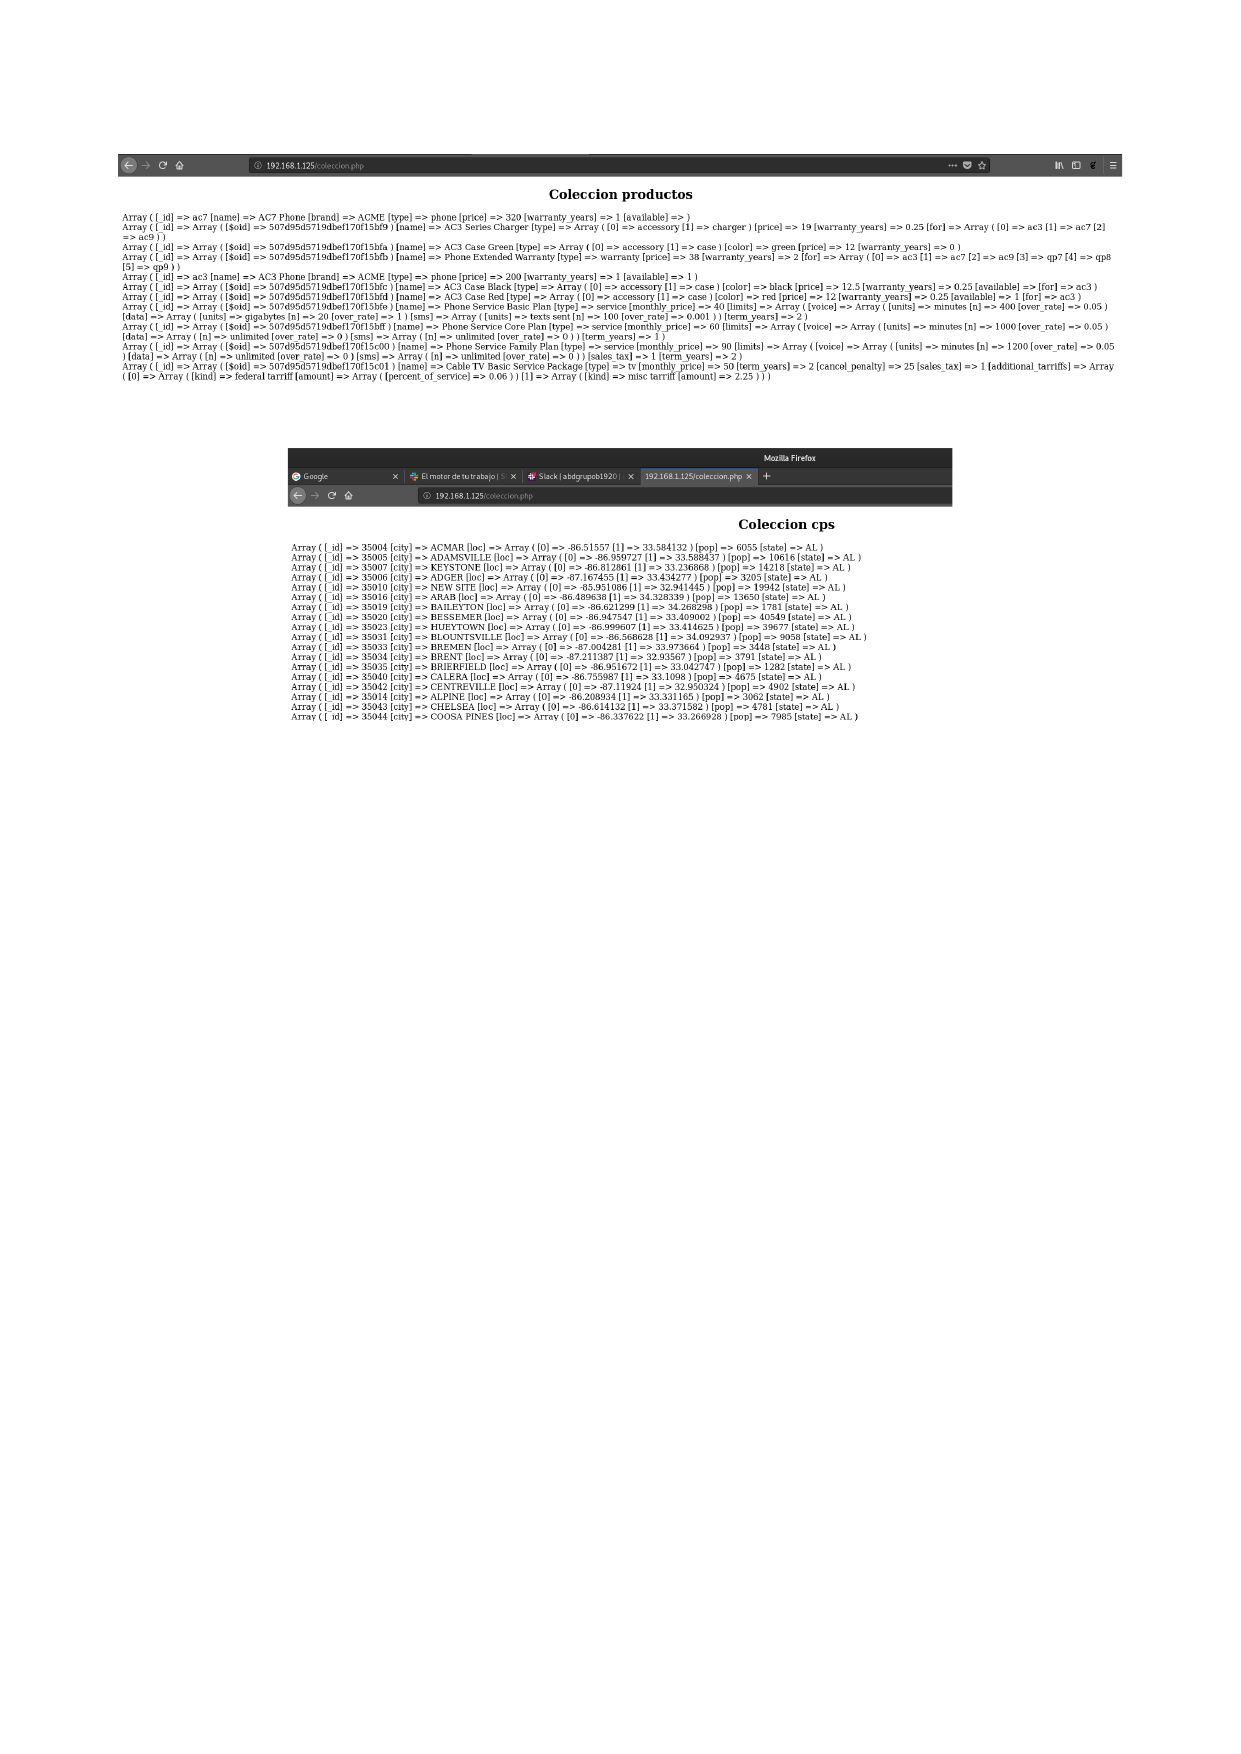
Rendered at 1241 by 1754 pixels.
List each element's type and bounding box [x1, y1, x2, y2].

picture [118, 154, 1123, 317]
